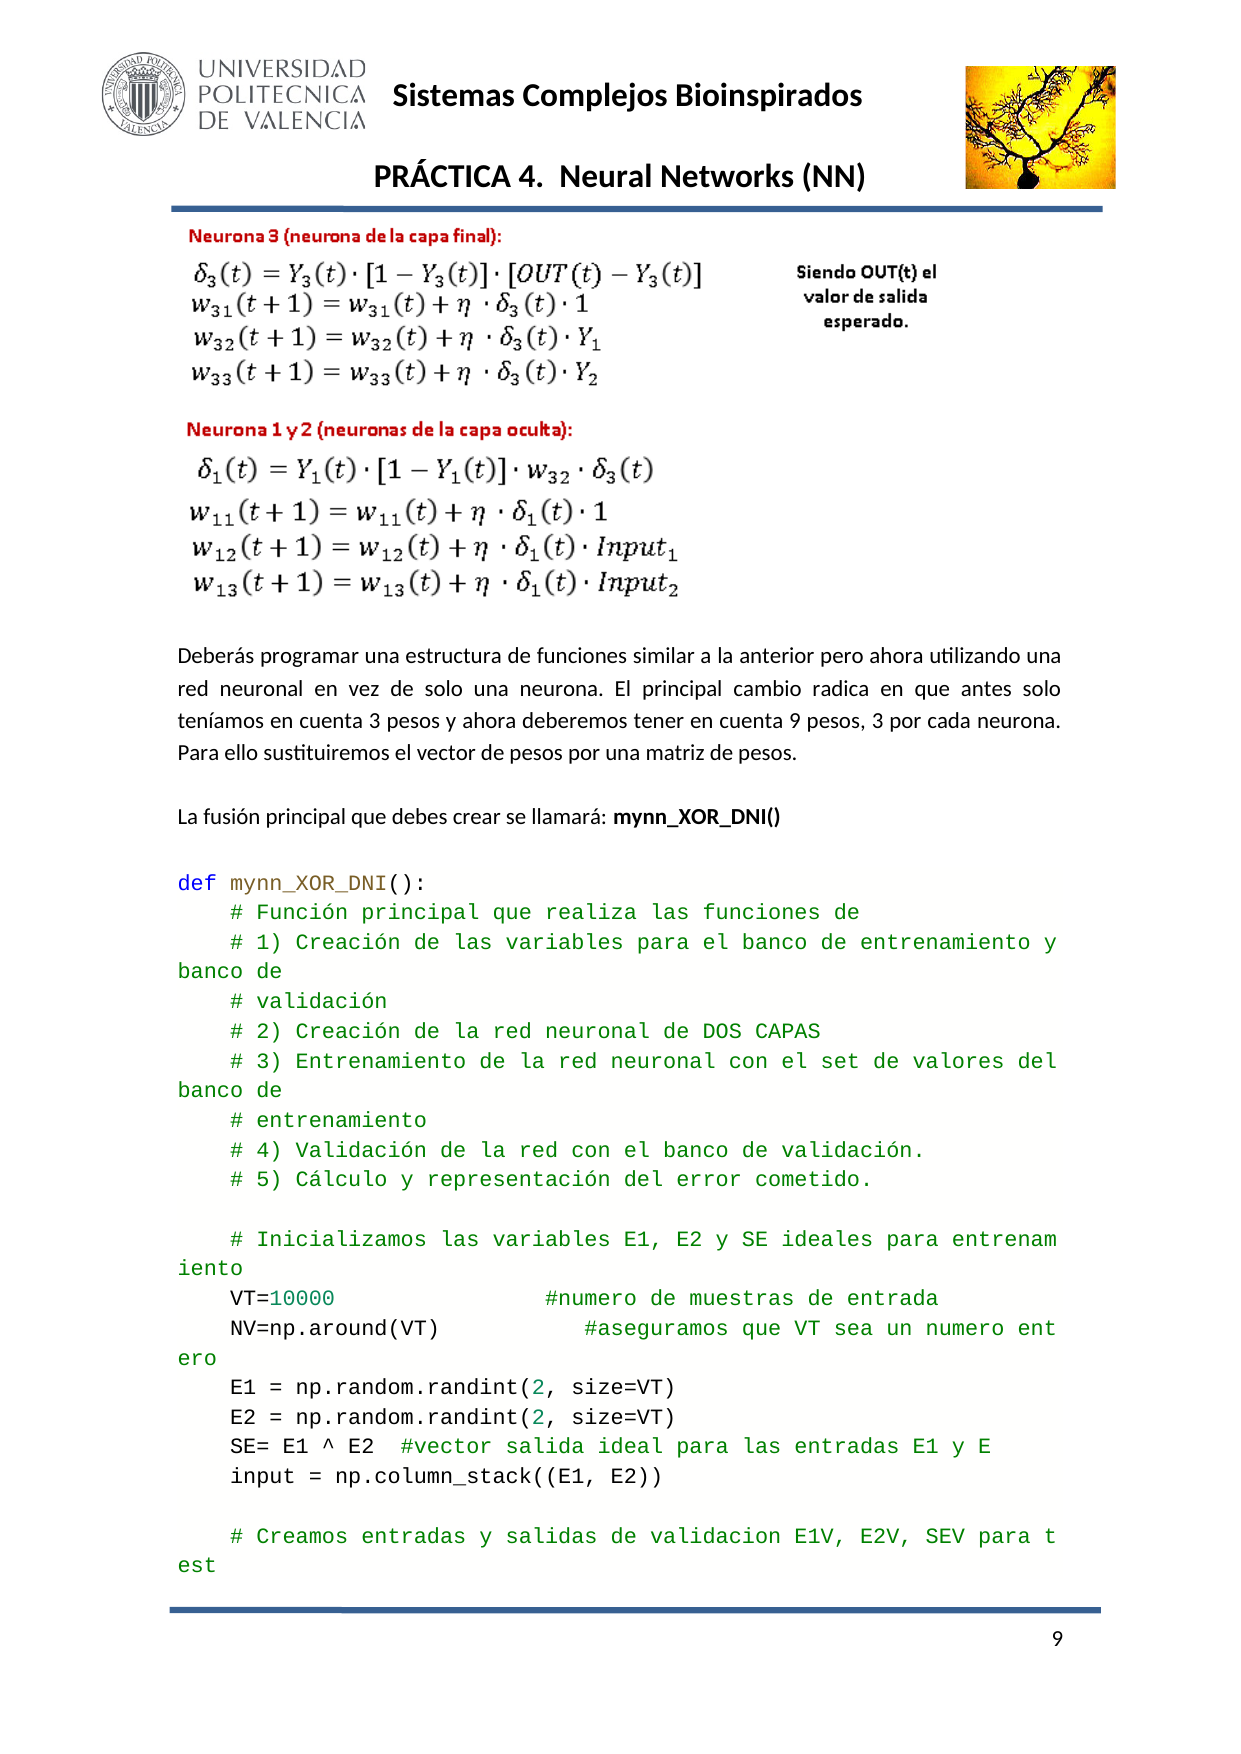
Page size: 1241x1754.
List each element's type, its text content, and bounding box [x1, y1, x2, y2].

text SE= E1 ^ E2 #vector salida ideal para las entradas E1 y E [177, 1431, 1063, 1461]
text VT=10000 #numero de muestras de entrada [177, 1282, 1063, 1312]
text La fusión principal que debes crear se llamará: mynn_XOR_DNI() [177, 802, 1063, 830]
text E2 = np.random.randint(2, size=VT) [177, 1401, 1063, 1431]
picture [101, 52, 366, 136]
text input = np.column_stack((E1, E2)) [177, 1461, 1063, 1490]
text # entrenamiento [177, 1104, 1063, 1134]
text NV=np.around(VT) #aseguramos que VT sea un numero entero [177, 1312, 1063, 1371]
text # validación [177, 986, 1063, 1015]
text # Creamos entradas y salidas de validacion E1V, E2V, SEV para test [177, 1520, 1063, 1579]
text E1 = np.random.randint(2, size=VT) [177, 1371, 1063, 1401]
text # 4) Validación de la red con el banco de validación. [177, 1134, 1063, 1164]
text # 2) Creación de la red neuronal de DOS CAPAS [177, 1015, 1063, 1045]
text Deberás programar una estructura de funciones similar a la anterior pero ahora utilizando una red neuronal en vez de solo una neurona. El principal cambio radica en que antes solo teníamos en cuenta 3 pesos y ahora deberemos tener en cuenta 9 pesos, 3 por cada neurona. Para ello sustituiremos el vector de pesos por una matriz de pesos. [177, 641, 1063, 766]
picture [177, 223, 950, 406]
picture [177, 409, 714, 606]
text # 3) Entrenamiento de la red neuronal con el set de valores del banco de [177, 1045, 1063, 1104]
text # Inicializamos las variables E1, E2 y SE ideales para entrenamiento [177, 1223, 1063, 1282]
text # 1) Creación de las variables para el banco de entrenamiento y banco de [177, 926, 1063, 986]
text def mynn_XOR_DNI(): [177, 867, 1063, 896]
picture [965, 66, 1116, 189]
text # Función principal que realiza las funciones de [177, 896, 1063, 926]
text # 5) Cálculo y representación del error cometido. [177, 1164, 1063, 1193]
